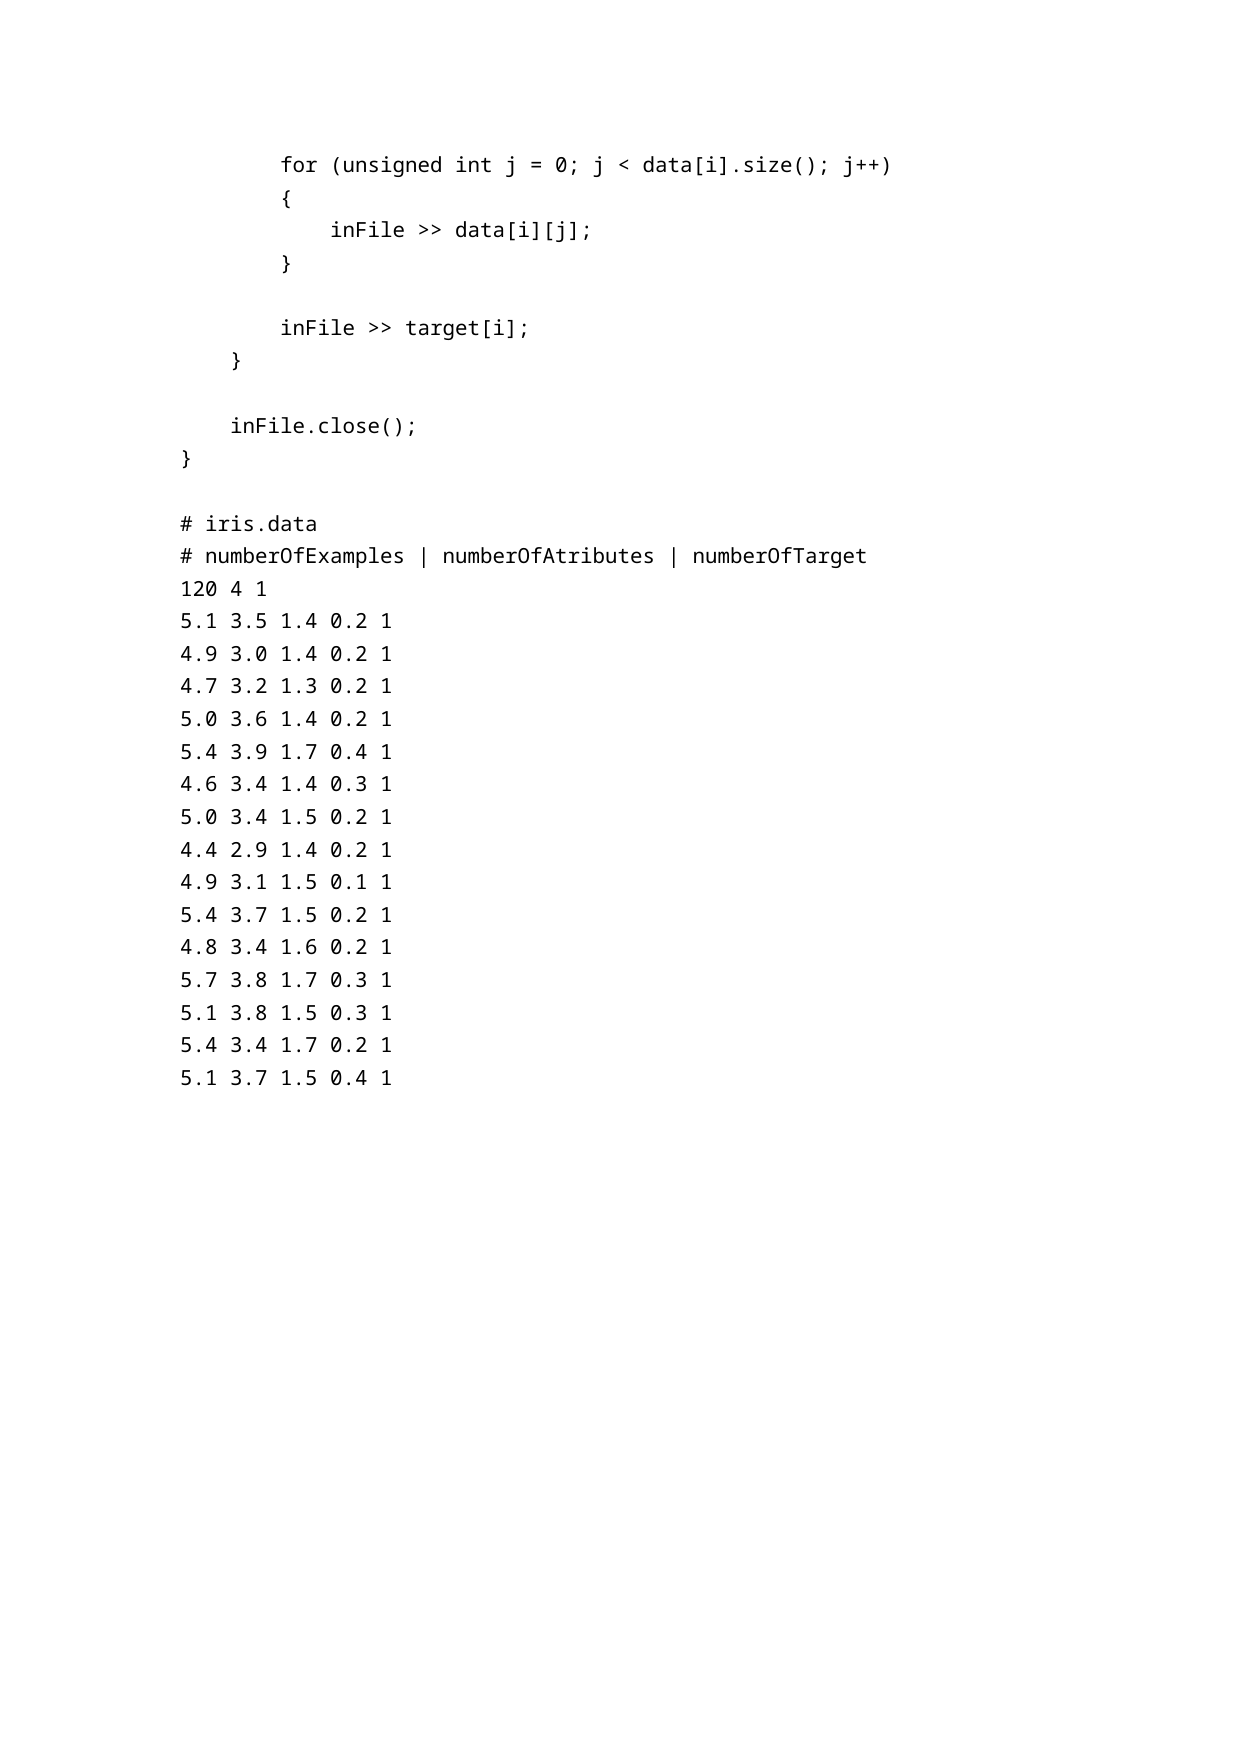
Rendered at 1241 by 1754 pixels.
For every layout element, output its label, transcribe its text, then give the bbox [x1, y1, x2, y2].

text 4.6 3.4 1.4 0.3 1 [180, 769, 1091, 798]
text } [180, 248, 1091, 276]
text { [180, 183, 1091, 211]
text inFile.close(); [180, 411, 1091, 439]
text # numberOfExamples | numberOfAtributes | numberOfTarget [180, 541, 1091, 570]
text 5.4 3.7 1.5 0.2 1 [180, 900, 1091, 928]
text 4.9 3.0 1.4 0.2 1 [180, 639, 1091, 667]
text inFile >> target[i]; [180, 313, 1091, 341]
text 5.1 3.5 1.4 0.2 1 [180, 606, 1091, 635]
text 4.4 2.9 1.4 0.2 1 [180, 835, 1091, 863]
text 5.4 3.4 1.7 0.2 1 [180, 1030, 1091, 1059]
text 4.7 3.2 1.3 0.2 1 [180, 672, 1091, 700]
text } [180, 443, 1091, 472]
text 5.0 3.4 1.5 0.2 1 [180, 802, 1091, 831]
text # iris.data [180, 509, 1091, 537]
text 4.9 3.1 1.5 0.1 1 [180, 867, 1091, 896]
text 5.7 3.8 1.7 0.3 1 [180, 965, 1091, 993]
text 4.8 3.4 1.6 0.2 1 [180, 932, 1091, 961]
text 120 4 1 [180, 574, 1091, 602]
text inFile >> data[i][j]; [180, 215, 1091, 244]
text for (unsigned int j = 0; j < data[i].size(); j++) [180, 150, 1091, 178]
text 5.1 3.8 1.5 0.3 1 [180, 998, 1091, 1026]
text 5.4 3.9 1.7 0.4 1 [180, 737, 1091, 765]
text 5.1 3.7 1.5 0.4 1 [180, 1063, 1091, 1091]
text } [180, 346, 1091, 374]
text 5.0 3.6 1.4 0.2 1 [180, 704, 1091, 733]
